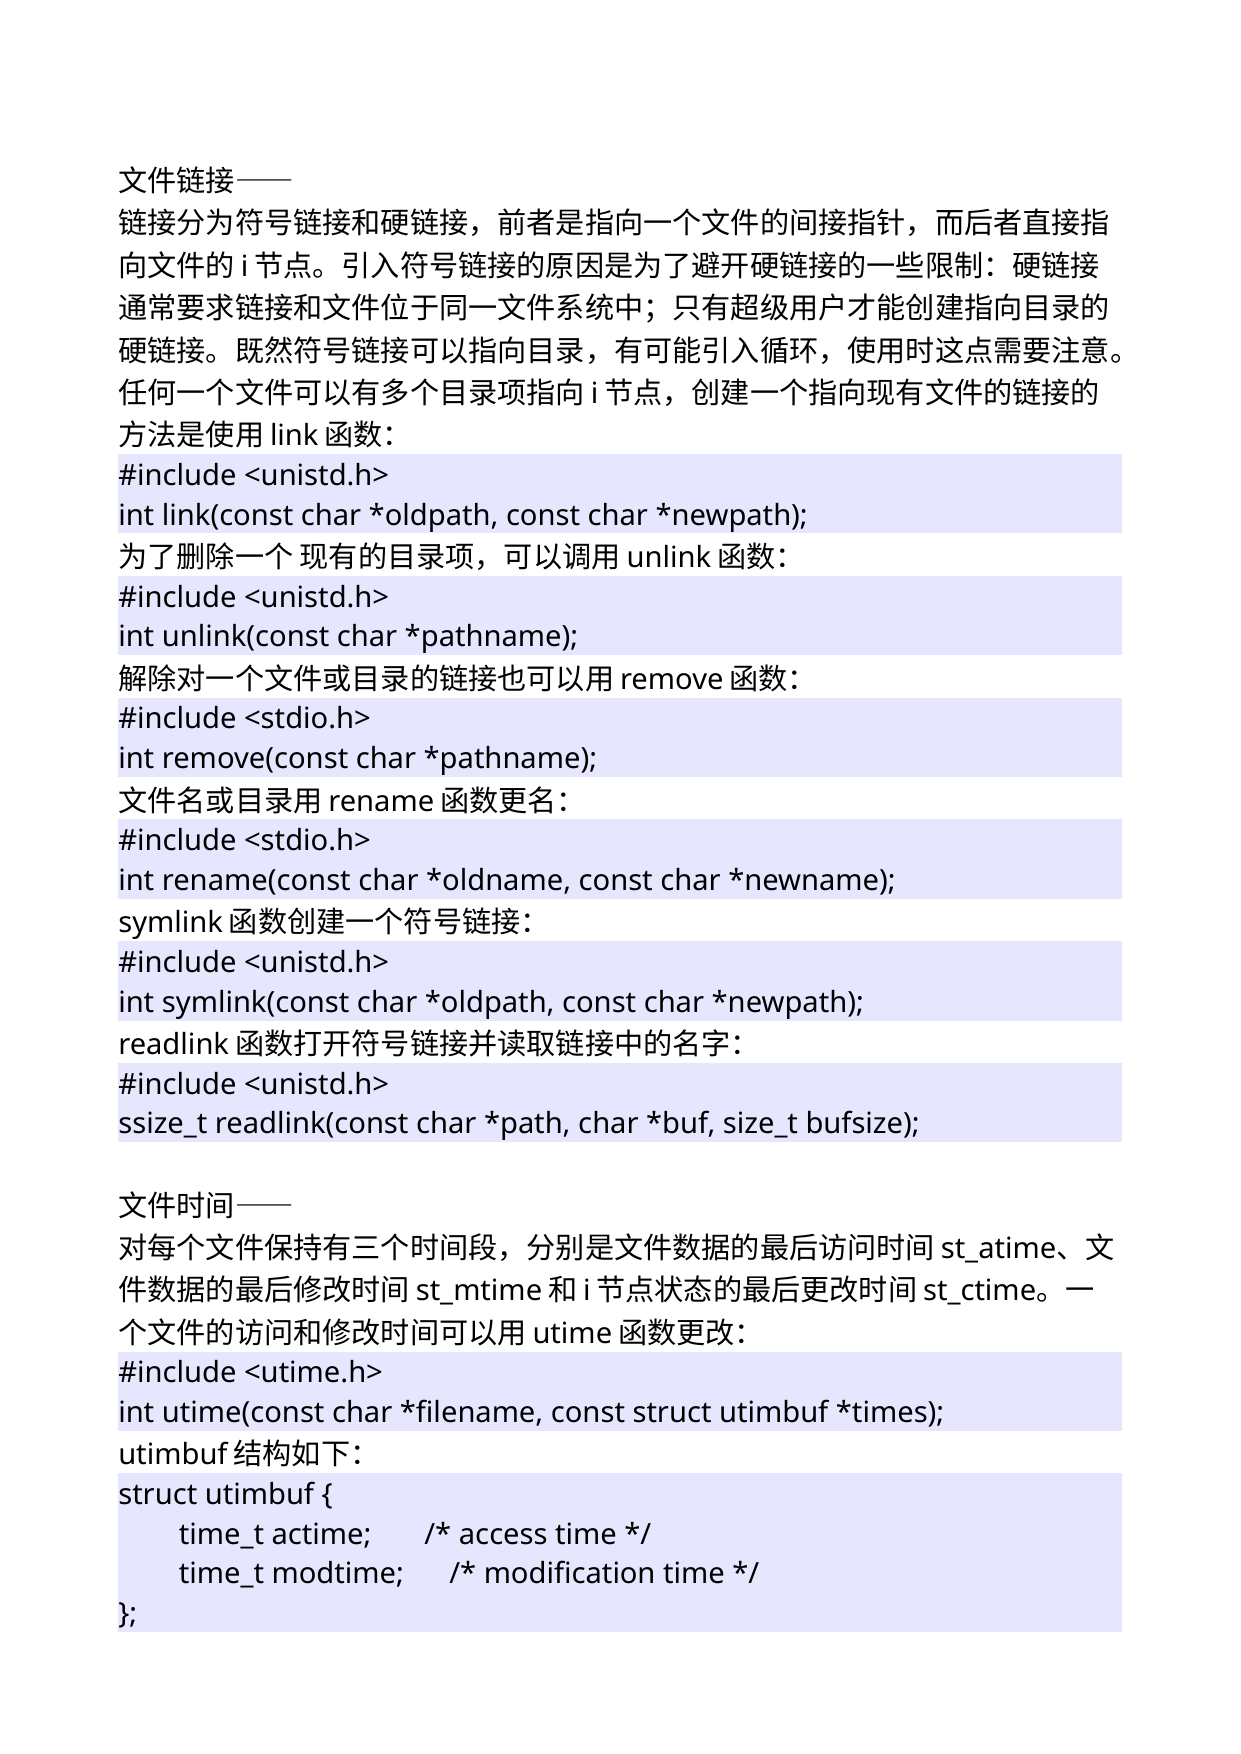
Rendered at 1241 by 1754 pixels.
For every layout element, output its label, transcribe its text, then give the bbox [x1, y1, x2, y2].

text #include <utime.h> [118, 1352, 1122, 1391]
text time_t actime; /* access time */ [118, 1513, 1122, 1553]
text int symlink(const char *oldpath, const char *newpath); [118, 981, 1122, 1021]
text readlink函数打开符号链接并读取链接中的名字： [118, 1021, 1122, 1063]
text 任何一个文件可以有多个目录项指向i节点，创建一个指向现有文件的链接的方法是使用link函数： [118, 369, 1122, 454]
text 文件名或目录用rename函数更名： [118, 777, 1122, 819]
text struct utimbuf { [118, 1473, 1122, 1513]
text int link(const char *oldpath, const char *newpath); [118, 494, 1122, 533]
text 为了删除一个 现有的目录项，可以调用unlink函数： [118, 533, 1122, 576]
text 文件链接—— [118, 158, 1122, 200]
text 对每个文件保持有三个时间段，分别是文件数据的最后访问时间st_atime、文件数据的最后修改时间st_mtime和i节点状态的最后更改时间st_ctime。一个文件的访问和修改时间可以用utime函数更改： [118, 1224, 1122, 1352]
text #include <stdio.h> [118, 819, 1122, 859]
text symlink函数创建一个符号链接： [118, 899, 1122, 941]
text int utime(const char *filename, const struct utimbuf *times); [118, 1391, 1122, 1431]
text 文件时间—— [118, 1182, 1122, 1224]
text int remove(const char *pathname); [118, 737, 1122, 777]
text #include <unistd.h> [118, 1063, 1122, 1103]
text time_t modtime; /* modification time */ [118, 1553, 1122, 1592]
text #include <unistd.h> [118, 941, 1122, 981]
text #include <unistd.h> [118, 576, 1122, 616]
text #include <unistd.h> [118, 454, 1122, 494]
text int rename(const char *oldname, const char *newname); [118, 859, 1122, 899]
text }; [118, 1592, 1122, 1632]
text utimbuf结构如下： [118, 1431, 1122, 1473]
text int unlink(const char *pathname); [118, 616, 1122, 655]
text #include <stdio.h> [118, 698, 1122, 737]
text ssize_t readlink(const char *path, char *buf, size_t bufsize); [118, 1103, 1122, 1142]
text 解除对一个文件或目录的链接也可以用remove函数： [118, 655, 1122, 698]
text 链接分为符号链接和硬链接，前者是指向一个文件的间接指针，而后者直接指向文件的i节点。引入符号链接的原因是为了避开硬链接的一些限制：硬链接通常要求链接和文件位于同一文件系统中；只有超级用户才能创建指向目录的硬链接。既然符号链接可以指向目录，有可能引入循环，使用时这点需要注意。 [118, 200, 1122, 369]
